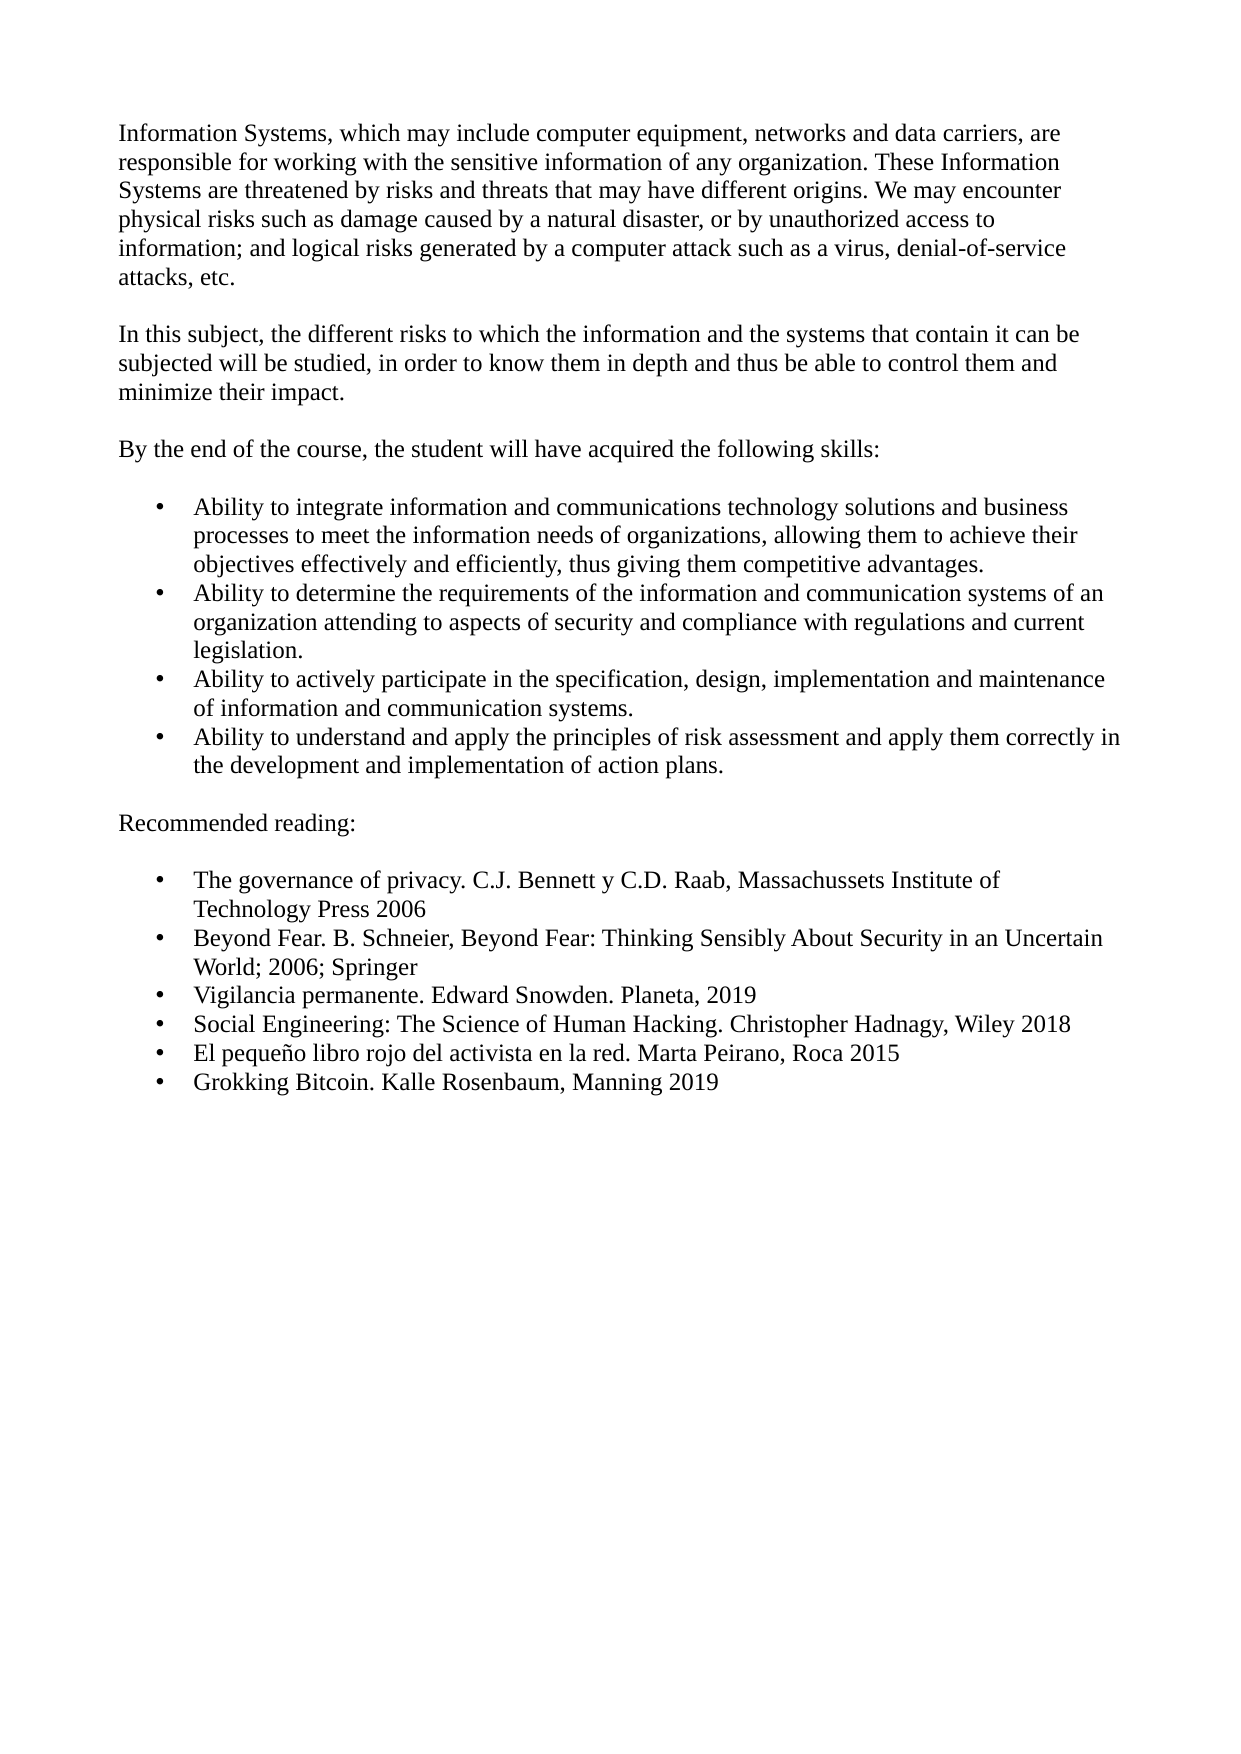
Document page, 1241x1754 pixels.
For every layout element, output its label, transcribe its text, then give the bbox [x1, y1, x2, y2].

text Information Systems, which may include computer equipment, networks and data carriers, are responsible for working with the sensitive information of any organization. These Information Systems are threatened by risks and threats that may have different origins. We may encounter physical risks such as damage caused by a natural disaster, or by unauthorized access to information; and logical risks generated by a computer attack such as a virus, denial-of-service attacks, etc. [118, 118, 1122, 291]
list Grokking Bitcoin. Kalle Rosenbaum, Manning 2019 [156, 1067, 1122, 1096]
list The governance of privacy. C.J. Bennett y C.D. Raab, Massachussets Institute of Technology Press 2006 [156, 866, 1122, 923]
list Ability to understand and apply the principles of risk assessment and apply them correctly in the development and implementation of action plans. [156, 722, 1122, 779]
list El pequeño libro rojo del activista en la red. Marta Peirano, Roca 2015 [156, 1038, 1122, 1067]
list Ability to integrate information and communications technology solutions and business processes to meet the information needs of organizations, allowing them to achieve their objectives effectively and efficiently, thus giving them competitive advantages. [156, 492, 1122, 578]
list Ability to determine the requirements of the information and communication systems of an organization attending to aspects of security and compliance with regulations and current legislation. [156, 578, 1122, 664]
list Ability to actively participate in the specification, design, implementation and maintenance of information and communication systems. [156, 664, 1122, 722]
text Recommended reading: [118, 808, 1122, 837]
text By the end of the course, the student will have acquired the following skills: [118, 434, 1122, 463]
list Vigilancia permanente. Edward Snowden. Planeta, 2019 [156, 981, 1122, 1009]
list Social Engineering: The Science of Human Hacking. Christopher Hadnagy, Wiley 2018 [156, 1009, 1122, 1038]
text In this subject, the different risks to which the information and the systems that contain it can be subjected will be studied, in order to know them in depth and thus be able to control them and minimize their impact. [118, 319, 1122, 406]
list Beyond Fear. B. Schneier, Beyond Fear: Thinking Sensibly About Security in an Uncertain World; 2006; Springer [156, 923, 1122, 981]
